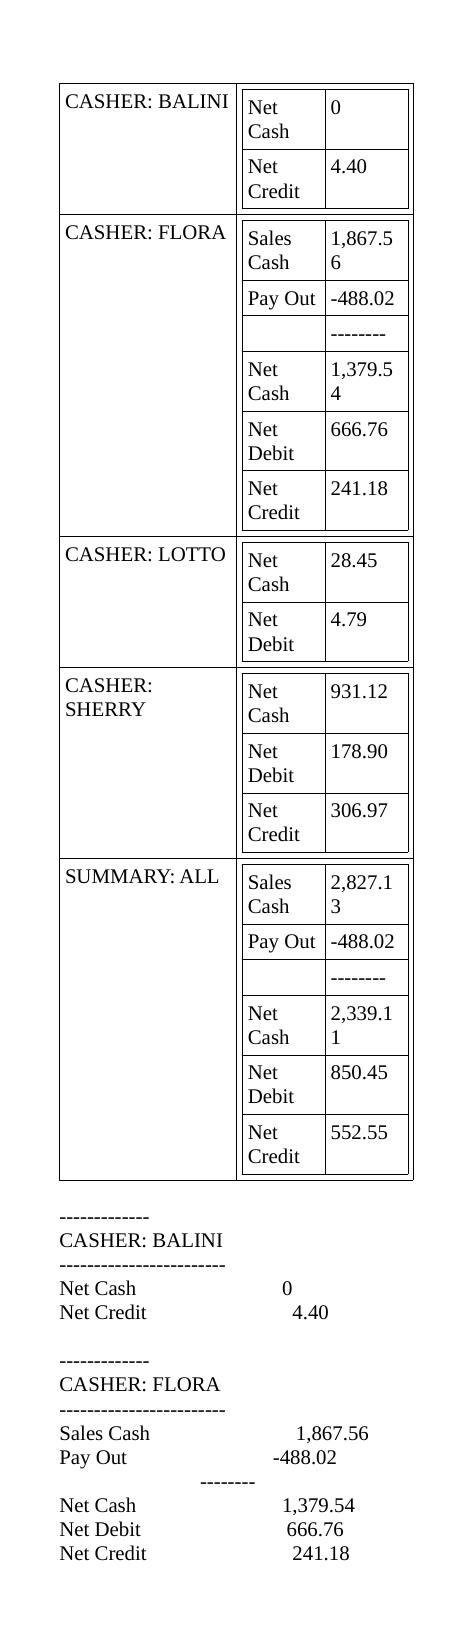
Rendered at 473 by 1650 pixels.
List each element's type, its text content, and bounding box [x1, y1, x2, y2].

table_cell CASHER: FLORA [60, 215, 236, 536]
table_cell 2,339.11 [326, 996, 408, 1054]
table_header Net Cash [243, 543, 325, 602]
table_cell 552.55 [326, 1115, 408, 1174]
text CASHER: BALINI [59, 1228, 413, 1252]
table_cell 1,379.54 [326, 352, 408, 411]
table_header [237, 84, 413, 214]
table_cell [237, 215, 413, 536]
text Pay Out -488.02 [59, 1444, 413, 1469]
table_header CASHER: BALINI [60, 84, 236, 214]
table_cell CASHER: SHERRY [60, 668, 236, 858]
text ------------- [59, 1204, 413, 1228]
table_header 931.12 [326, 674, 408, 733]
table_cell Net Debit [243, 412, 325, 470]
table_cell Net Cash [243, 996, 325, 1054]
table_header Net Cash [243, 674, 325, 733]
text Net Cash 0 [59, 1276, 413, 1300]
table_cell [237, 537, 413, 667]
table_header Sales Cash [243, 221, 325, 280]
table_cell 4.79 [326, 603, 408, 661]
table_cell Net Debit [243, 1056, 325, 1114]
table_header Net Cash [243, 90, 325, 149]
text CASHER: FLORA [59, 1372, 413, 1396]
text ------------------------ [59, 1252, 413, 1276]
table_cell -488.02 [326, 925, 408, 959]
table_cell [237, 859, 413, 1180]
table_header Sales Cash [243, 865, 325, 923]
table_cell Net Credit [243, 471, 325, 530]
text Net Credit 241.18 [59, 1541, 413, 1565]
table_cell 306.97 [326, 794, 408, 852]
text Net Credit 4.40 [59, 1300, 413, 1324]
table_cell Net Credit [243, 1115, 325, 1174]
text Net Cash 1,379.54 [59, 1493, 413, 1517]
table_cell 850.45 [326, 1056, 408, 1114]
table_cell Net Debit [243, 734, 325, 792]
table_cell -------- [326, 960, 408, 995]
text ------------- [59, 1348, 413, 1372]
table_header 1,867.56 [326, 221, 408, 280]
table_cell Net Credit [243, 794, 325, 852]
table_cell Net Credit [243, 150, 325, 208]
table_header 2,827.13 [326, 865, 408, 923]
table_cell Pay Out [243, 281, 325, 315]
table_cell CASHER: LOTTO [60, 537, 236, 667]
table_header 28.45 [326, 543, 408, 602]
table_cell Net Debit [243, 603, 325, 661]
table_cell Pay Out [243, 925, 325, 959]
table_cell [243, 960, 325, 995]
table_cell [243, 316, 325, 351]
table_cell SUMMARY: ALL [60, 859, 236, 1180]
table_cell -488.02 [326, 281, 408, 315]
text Sales Cash 1,867.56 [59, 1421, 413, 1444]
text ------------------------ [59, 1396, 413, 1421]
table_cell Net Cash [243, 352, 325, 411]
table_cell 666.76 [326, 412, 408, 470]
text -------- [59, 1469, 413, 1493]
table_cell [237, 668, 413, 858]
table_cell 4.40 [326, 150, 408, 208]
table_cell -------- [326, 316, 408, 351]
text Net Debit 666.76 [59, 1517, 413, 1541]
table_cell 178.90 [326, 734, 408, 792]
table_header 0 [326, 90, 408, 149]
table_cell 241.18 [326, 471, 408, 530]
